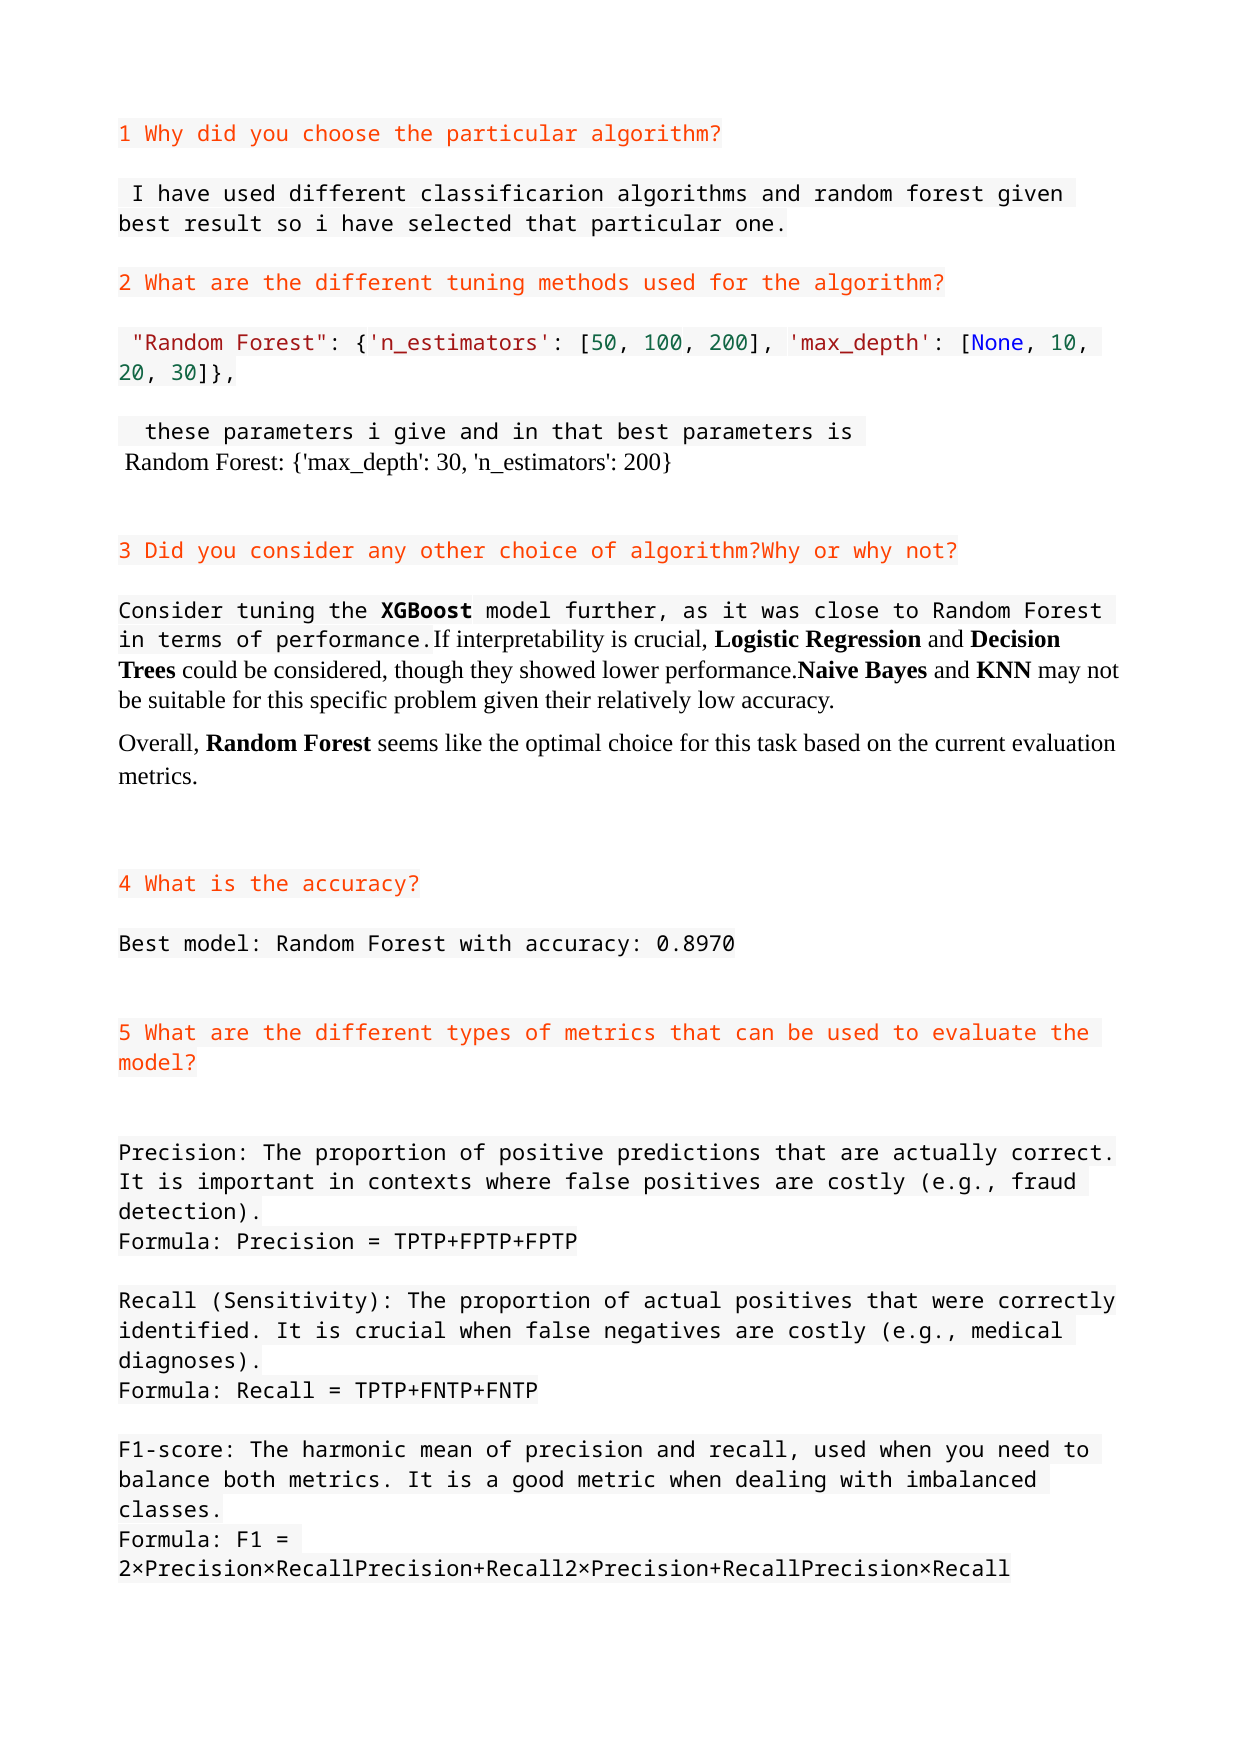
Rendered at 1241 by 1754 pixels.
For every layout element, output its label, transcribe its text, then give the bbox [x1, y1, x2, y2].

text Formula: Precision = TPTP+FPTP+FPTP​ [118, 1226, 1122, 1256]
text Precision: The proportion of positive predictions that are actually correct. It is important in contexts where false positives are costly (e.g., fraud detection). [118, 1136, 1122, 1226]
text "Random Forest": {'n_estimators': [50, 100, 200], 'max_depth': [None, 10, 20, 30]}, [118, 327, 1122, 386]
text F1-score: The harmonic mean of precision and recall, used when you need to balance both metrics. It is a good metric when dealing with imbalanced classes. [118, 1434, 1122, 1523]
text Formula: F1 = 2×Precision×RecallPrecision+Recall2×Precision+RecallPrecision×Recall​ [118, 1523, 1122, 1583]
text Formula: Recall = TPTP+FNTP+FNTP​ [118, 1375, 1122, 1404]
text Overall, Random Forest seems like the optimal choice for this task based on the current evaluation metrics. [118, 728, 1122, 790]
text 4 What is the accuracy? [118, 868, 1122, 898]
text I have used different classificarion algorithms and random forest given best result so i have selected that particular one. [118, 178, 1122, 237]
text Recall (Sensitivity): The proportion of actual positives that were correctly identified. It is crucial when false negatives are costly (e.g., medical diagnoses). [118, 1285, 1122, 1375]
text Best model: Random Forest with accuracy: 0.8970 [118, 928, 1122, 958]
text 2 What are the different tuning methods used for the algorithm? [118, 267, 1122, 297]
text 3 Did you consider any other choice of algorithm?Why or why not? [118, 535, 1122, 565]
text 5 What are the different types of metrics that can be used to evaluate the model? [118, 1017, 1122, 1077]
text Random Forest: {'max_depth': 30, 'n_estimators': 200} [118, 446, 1122, 476]
text 1 Why did you choose the particular algorithm? [118, 118, 1122, 148]
text Consider tuning the XGBoost model further, as it was close to Random Forest in terms of performance.If interpretability is crucial, Logistic Regression and Decision Trees could be considered, though they showed lower performance.Naive Bayes and KNN may not be suitable for this specific problem given their relatively low accuracy. [118, 595, 1122, 714]
text these parameters i give and in that best parameters is [118, 416, 1122, 446]
